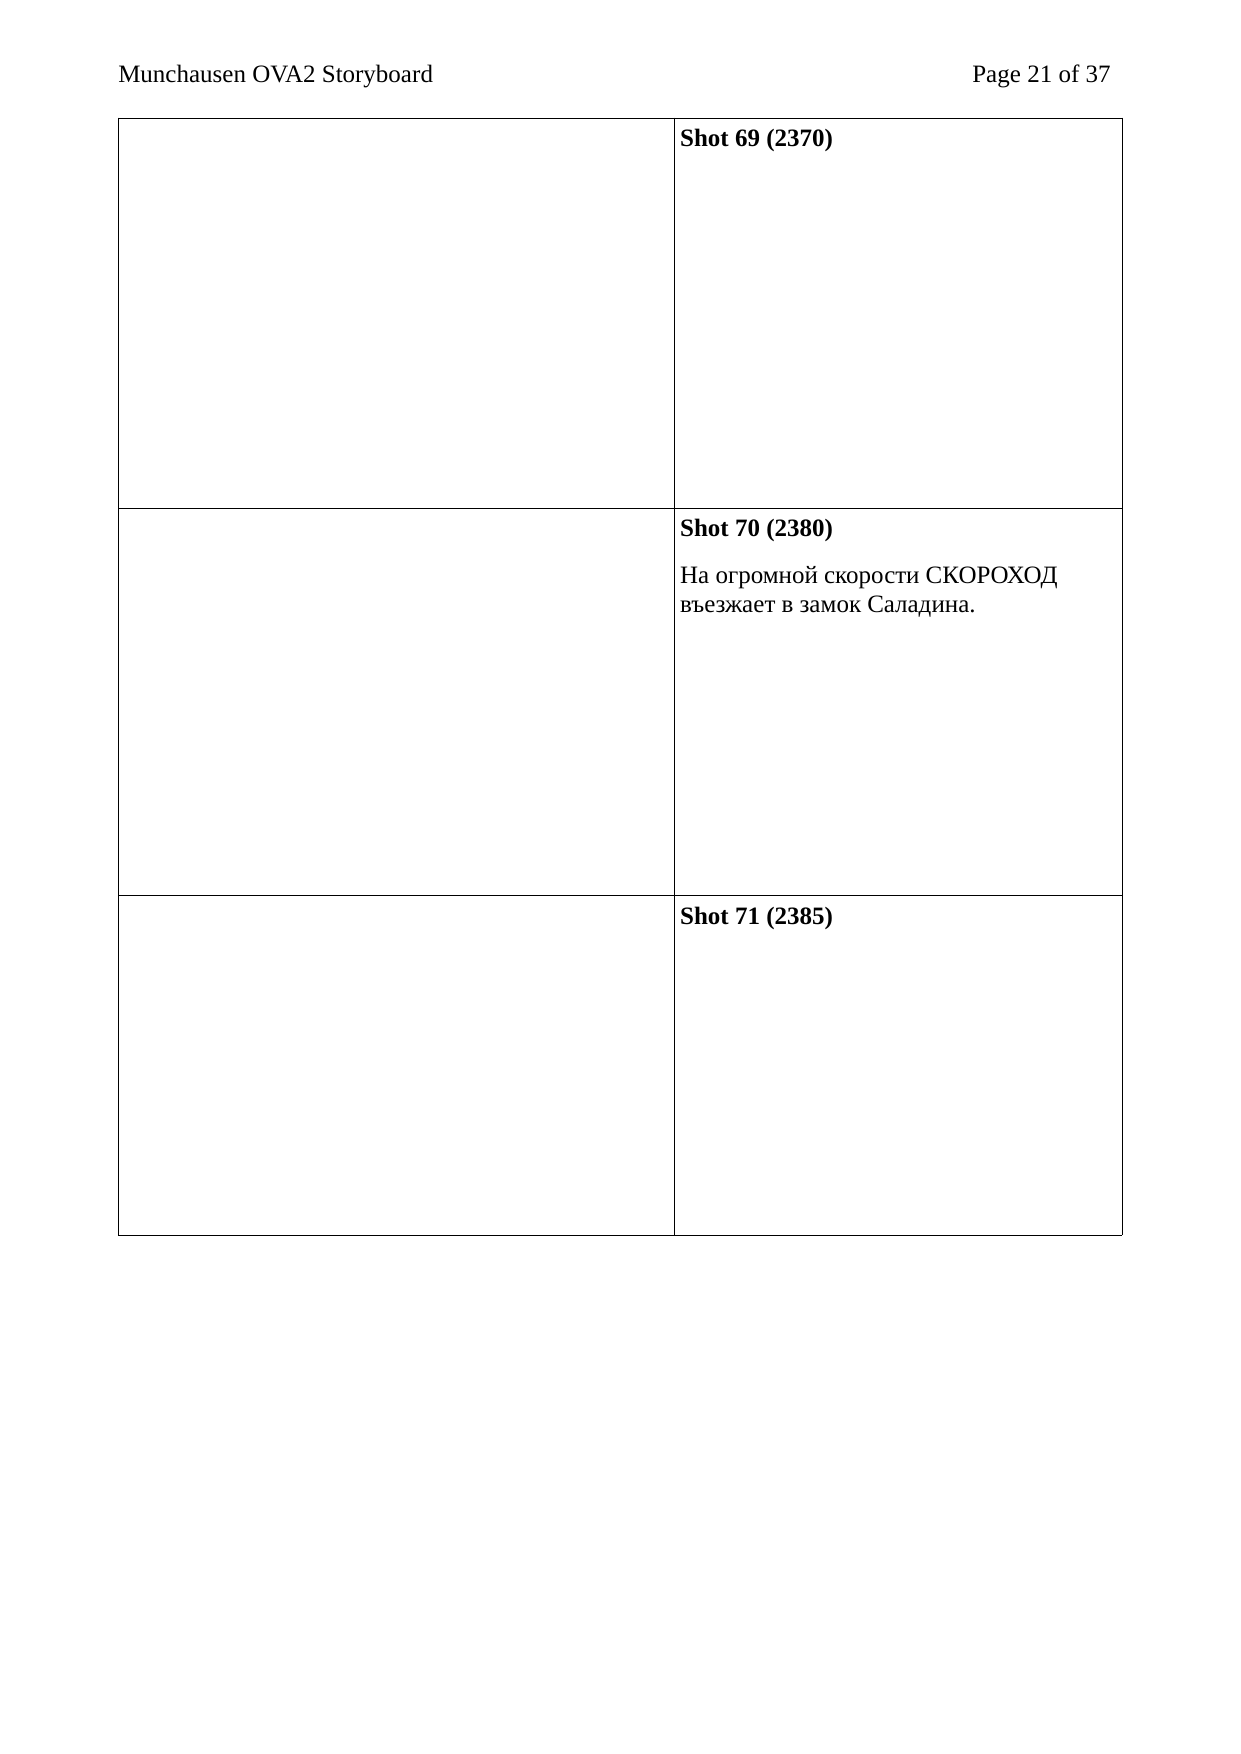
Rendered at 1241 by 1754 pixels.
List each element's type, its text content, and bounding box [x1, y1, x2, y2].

table_cell [119, 119, 674, 508]
table_cell Shot 70 (2380) На огромной скорости СКОРОХОД въезжает в замок Саладина. [675, 509, 1122, 895]
table_cell [119, 509, 674, 895]
table_cell [119, 896, 674, 1235]
table_cell Shot 69 (2370) [675, 119, 1122, 508]
table_cell Shot 71 (2385) [675, 896, 1122, 1235]
